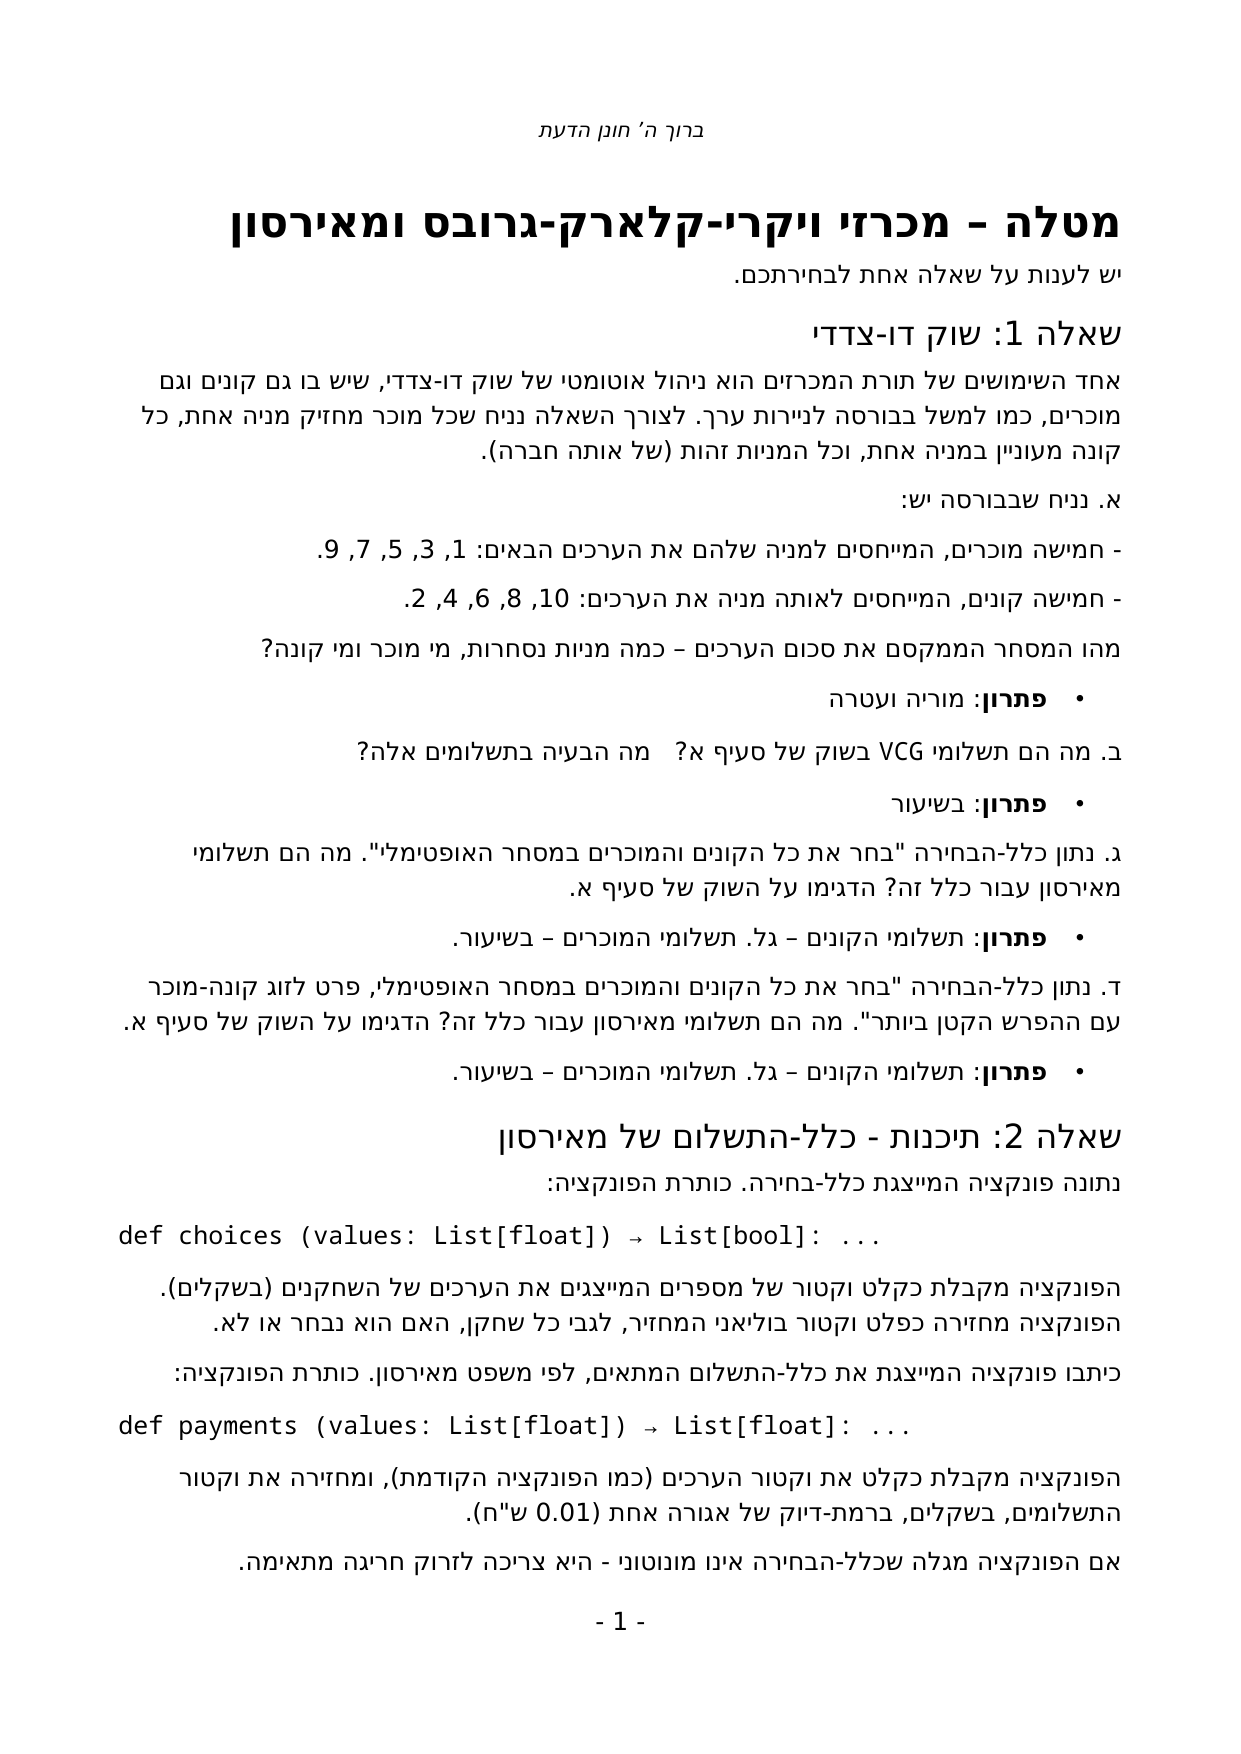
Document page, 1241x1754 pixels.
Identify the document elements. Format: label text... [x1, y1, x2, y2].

subtitle מטלה – מכרזי ויקרי-קלארק-גרובס ומאירסון [118, 197, 1122, 248]
text מהו המסחר הממקסם את סכום הערכים – כמה מניות נסחרות, מי מוכר ומי קונה? [118, 634, 1122, 663]
text יש לענות על שאלה אחת לבחירתכם. [118, 260, 1122, 289]
list פתרון: תשלומי הקונים – גל. תשלומי המוכרים – בשיעור. [118, 923, 1084, 952]
text הפונקציה מקבלת כקלט וקטור של מספרים המייצגים את הערכים של השחקנים (בשקלים). הפונקציה מחזירה כפלט וקטור בוליאני המחזיר, לגבי כל שחקן, האם הוא נבחר או לא. [118, 1273, 1122, 1338]
text הפונקציה מקבלת כקלט את וקטור הערכים (כמו הפונקציה הקודמת), ומחזירה את וקטור התשלומים, בשקלים, ברמת-דיוק של אגורה אחת (0.01 ש"ח). [118, 1463, 1122, 1527]
text אם הפונקציה מגלה שכלל-הבחירה אינו מונוטוני - היא צריכה לזרוק חריגה מתאימה. [118, 1548, 1122, 1577]
subtitle שאלה 1: שוק דו-צדדי [118, 314, 1122, 353]
list פתרון: בשיעור [118, 789, 1084, 818]
text אחד השימושים של תורת המכרזים הוא ניהול אוטומטי של שוק דו-צדדי, שיש בו גם קונים וגם מוכרים, כמו למשל בבורסה לניירות ערך. לצורך השאלה נניח שכל מוכר מחזיק מניה אחת, כל קונה מעוניין במניה אחת, וכל המניות זהות (של אותה חברה). [118, 366, 1122, 465]
text ד. נתון כלל-הבחירה "בחר את כל הקונים והמוכרים במסחר האופטימלי, פרט לזוג קונה-מוכר עם ההפרש הקטן ביותר". מה הם תשלומי מאירסון עבור כלל זה? הדגימו על השוק של סעיף א. [118, 972, 1122, 1037]
text ג. נתון כלל-הבחירה "בחר את כל הקונים והמוכרים במסחר האופטימלי". מה הם תשלומי מאירסון עבור כלל זה? הדגימו על השוק של סעיף א. [118, 838, 1122, 902]
text נתונה פונקציה המייצגת כלל-בחירה. כותרת הפונקציה: [118, 1168, 1122, 1198]
list פתרון: מוריה ועטרה [118, 684, 1084, 713]
subtitle שאלה 2: תיכנות - כלל-התשלום של מאירסון [118, 1117, 1122, 1156]
text - חמישה מוכרים, המייחסים למניה שלהם את הערכים הבאים: 1, 3, 5, 7, 9. [118, 535, 1122, 564]
text - חמישה קונים, המייחסים לאותה מניה את הערכים: 10, 8, 6, 4, 2. [118, 584, 1122, 614]
text א. נניח שבבורסה יש: [118, 485, 1122, 514]
text def payments (values: List[float]) → List[float]: ... [118, 1408, 1122, 1442]
text ב. מה הם תשלומי VCG בשוק של סעיף א? מה הבעיה בתשלומים אלה? [118, 733, 1122, 767]
text כיתבו פונקציה המייצגת את כלל-התשלום המתאים, לפי משפט מאירסון. כותרת הפונקציה: [118, 1358, 1122, 1387]
text def choices (values: List[float]) → List[bool]: ... [118, 1218, 1122, 1252]
list פתרון: תשלומי הקונים – גל. תשלומי המוכרים – בשיעור. [118, 1057, 1084, 1086]
